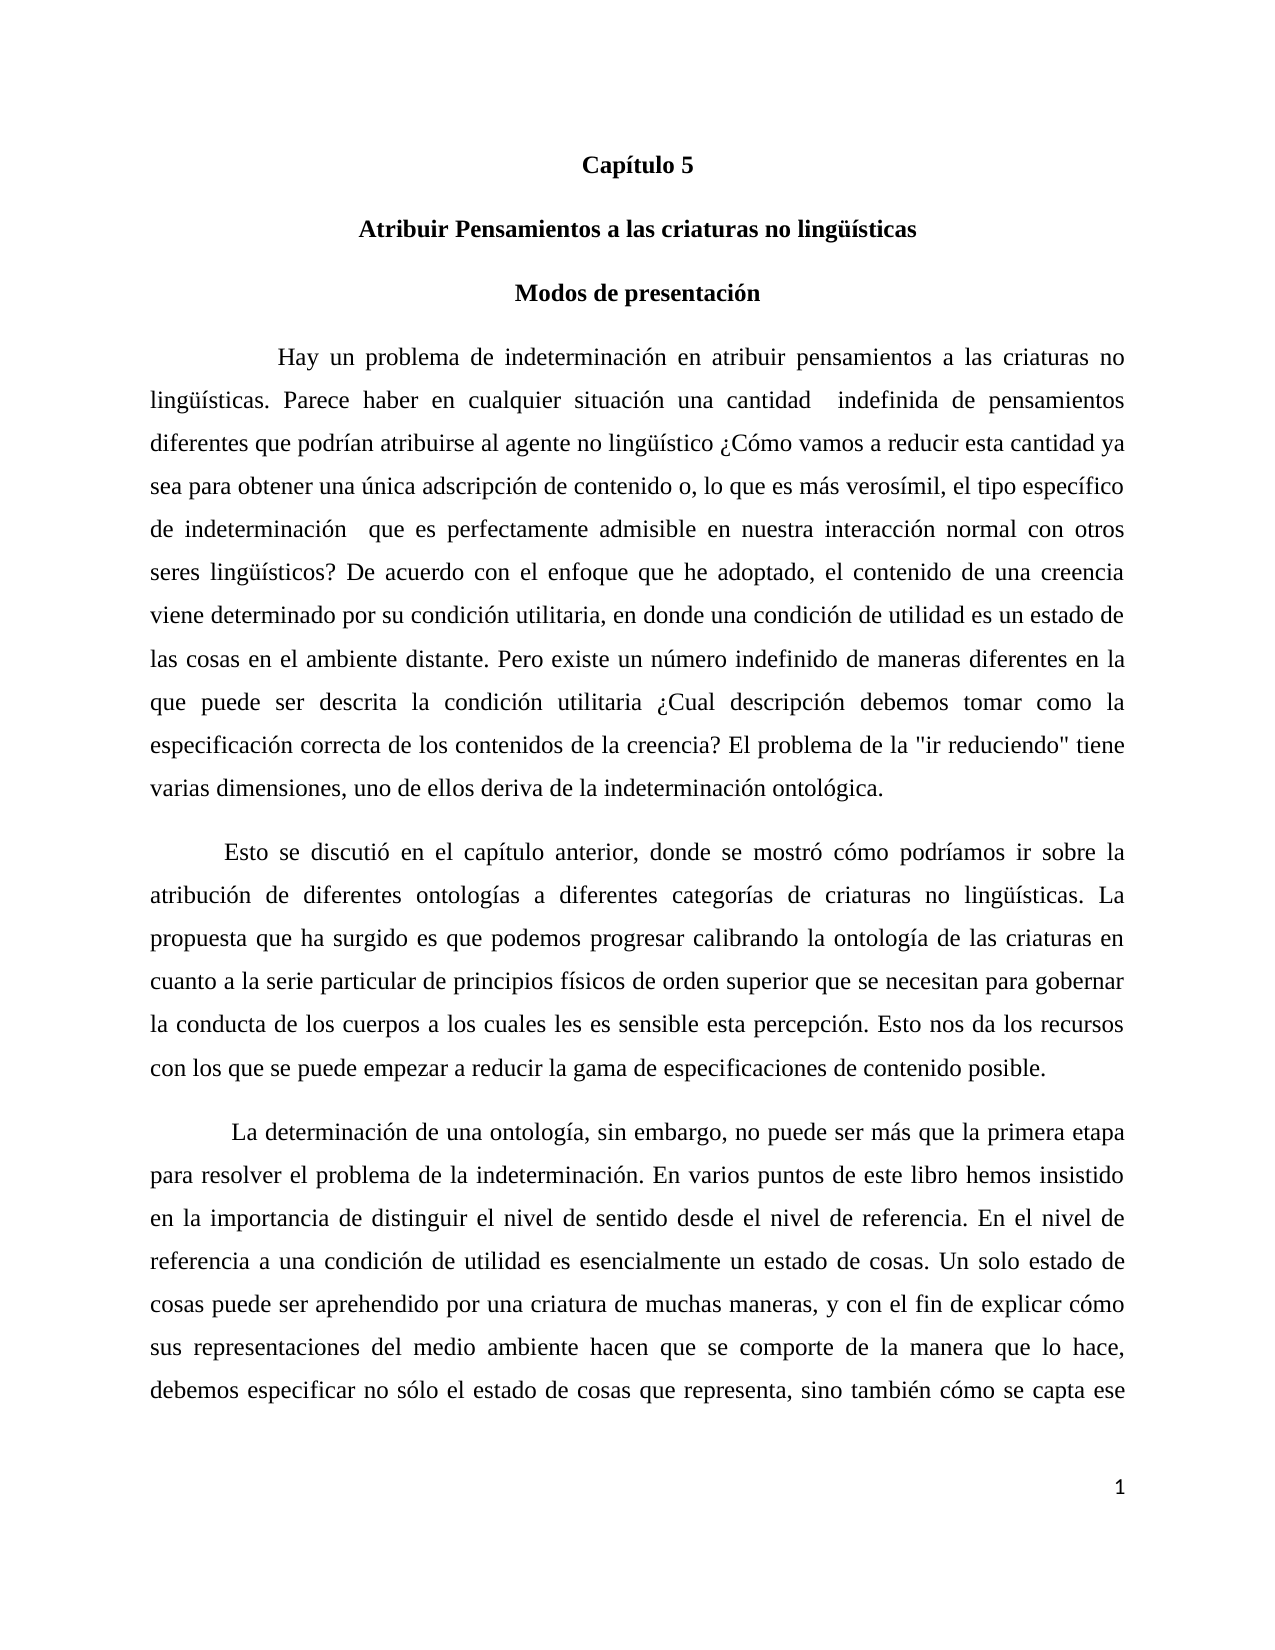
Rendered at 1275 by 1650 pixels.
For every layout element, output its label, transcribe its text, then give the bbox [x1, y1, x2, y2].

text Hay un problema de indeterminación en atribuir pensamientos a las criaturas no lingüísticas. Parece haber en cualquier situación una cantidad indefinida de pensamientos diferentes que podrían atribuirse al agente no lingüístico ¿Cómo vamos a reducir esta cantidad ya sea para obtener una única adscripción de contenido o, lo que es más verosímil, el tipo específico de indeterminación que es perfectamente admisible en nuestra interacción normal con otros seres lingüísticos? De acuerdo con el enfoque que he adoptado, el contenido de una creencia viene determinado por su condición utilitaria, en donde una condición de utilidad es un estado de las cosas en el ambiente distante. Pero existe un número indefinido de maneras diferentes en la que puede ser descrita la condición utilitaria ¿Cual descripción debemos tomar como la especificación correcta de los contenidos de la creencia? El problema de la "ir reduciendo" tiene varias dimensiones, uno de ellos deriva de la indeterminación ontológica. [150, 342, 1125, 802]
text La determinación de una ontología, sin embargo, no puede ser más que la primera etapa para resolver el problema de la indeterminación. En varios puntos de este libro hemos insistido en la importancia de distinguir el nivel de sentido desde el nivel de referencia. En el nivel de referencia a una condición de utilidad es esencialmente un estado de cosas. Un solo estado de cosas puede ser aprehendido por una criatura de muchas maneras, y con el fin de explicar cómo sus representaciones del medio ambiente hacen que se comporte de la manera que lo hace, debemos especificar no sólo el estado de cosas que representa, sino también cómo se capta ese [150, 1117, 1125, 1404]
text Atribuir Pensamientos a las criaturas no lingüísticas [150, 214, 1125, 243]
text Esto se discutió en el capítulo anterior, donde se mostró cómo podríamos ir sobre la atribución de diferentes ontologías a diferentes categorías de criaturas no lingüísticas. La propuesta que ha surgido es que podemos progresar calibrando la ontología de las criaturas en cuanto a la serie particular de principios físicos de orden superior que se necesitan para gobernar la conducta de los cuerpos a los cuales les es sensible esta percepción. Esto nos da los recursos con los que se puede empezar a reducir la gama de especificaciones de contenido posible. [150, 837, 1125, 1081]
text Modos de presentación [150, 278, 1125, 307]
text Capítulo 5 [150, 150, 1125, 179]
